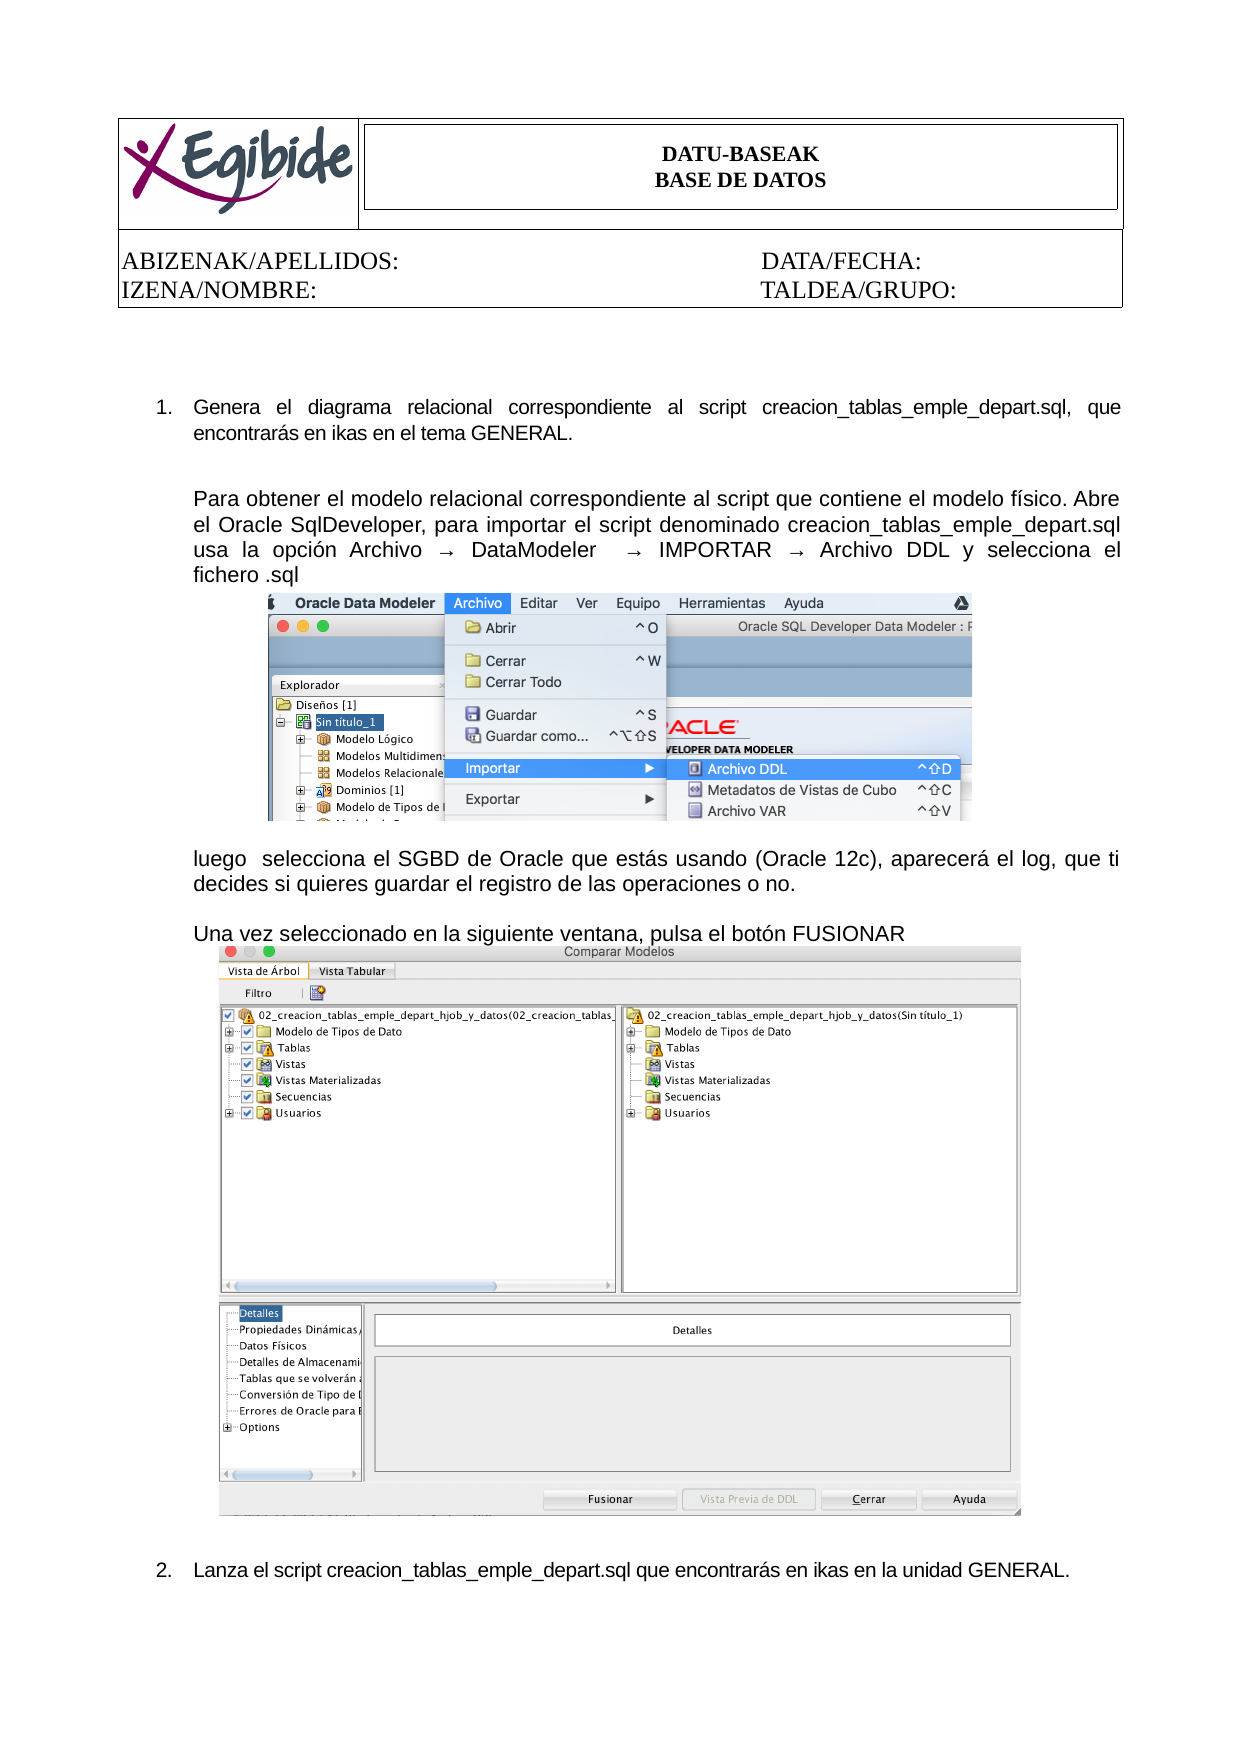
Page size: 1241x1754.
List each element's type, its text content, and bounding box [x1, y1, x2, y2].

list Para obtener el modelo relacional correspondiente al script que contiene el modelo físico. Abre el Oracle SqlDeveloper, para importar el script denominado creacion_tablas_emple_depart.sql usa la opción Archivo → DataModeler → IMPORTAR → Archivo DDL y selecciona el fichero .sql [156, 486, 1122, 587]
picture [218, 946, 1022, 1516]
list Genera el diagrama relacional correspondiente al script creacion_tablas_emple_depart.sql, que encontrarás en ikas en el tema GENERAL. [156, 393, 1122, 445]
list luego selecciona el SGBD de Oracle que estás usando (Oracle 12c), aparecerá el log, que ti decides si quieres guardar el registro de las operaciones o no. [156, 846, 1122, 896]
picture [268, 593, 973, 821]
list Lanza el script creacion_tablas_emple_depart.sql que encontrarás en ikas en la unidad GENERAL. [156, 1555, 1122, 1582]
list Una vez seleccionado en la siguiente ventana, pulsa el botón FUSIONAR [156, 921, 1122, 946]
picture [123, 123, 353, 214]
